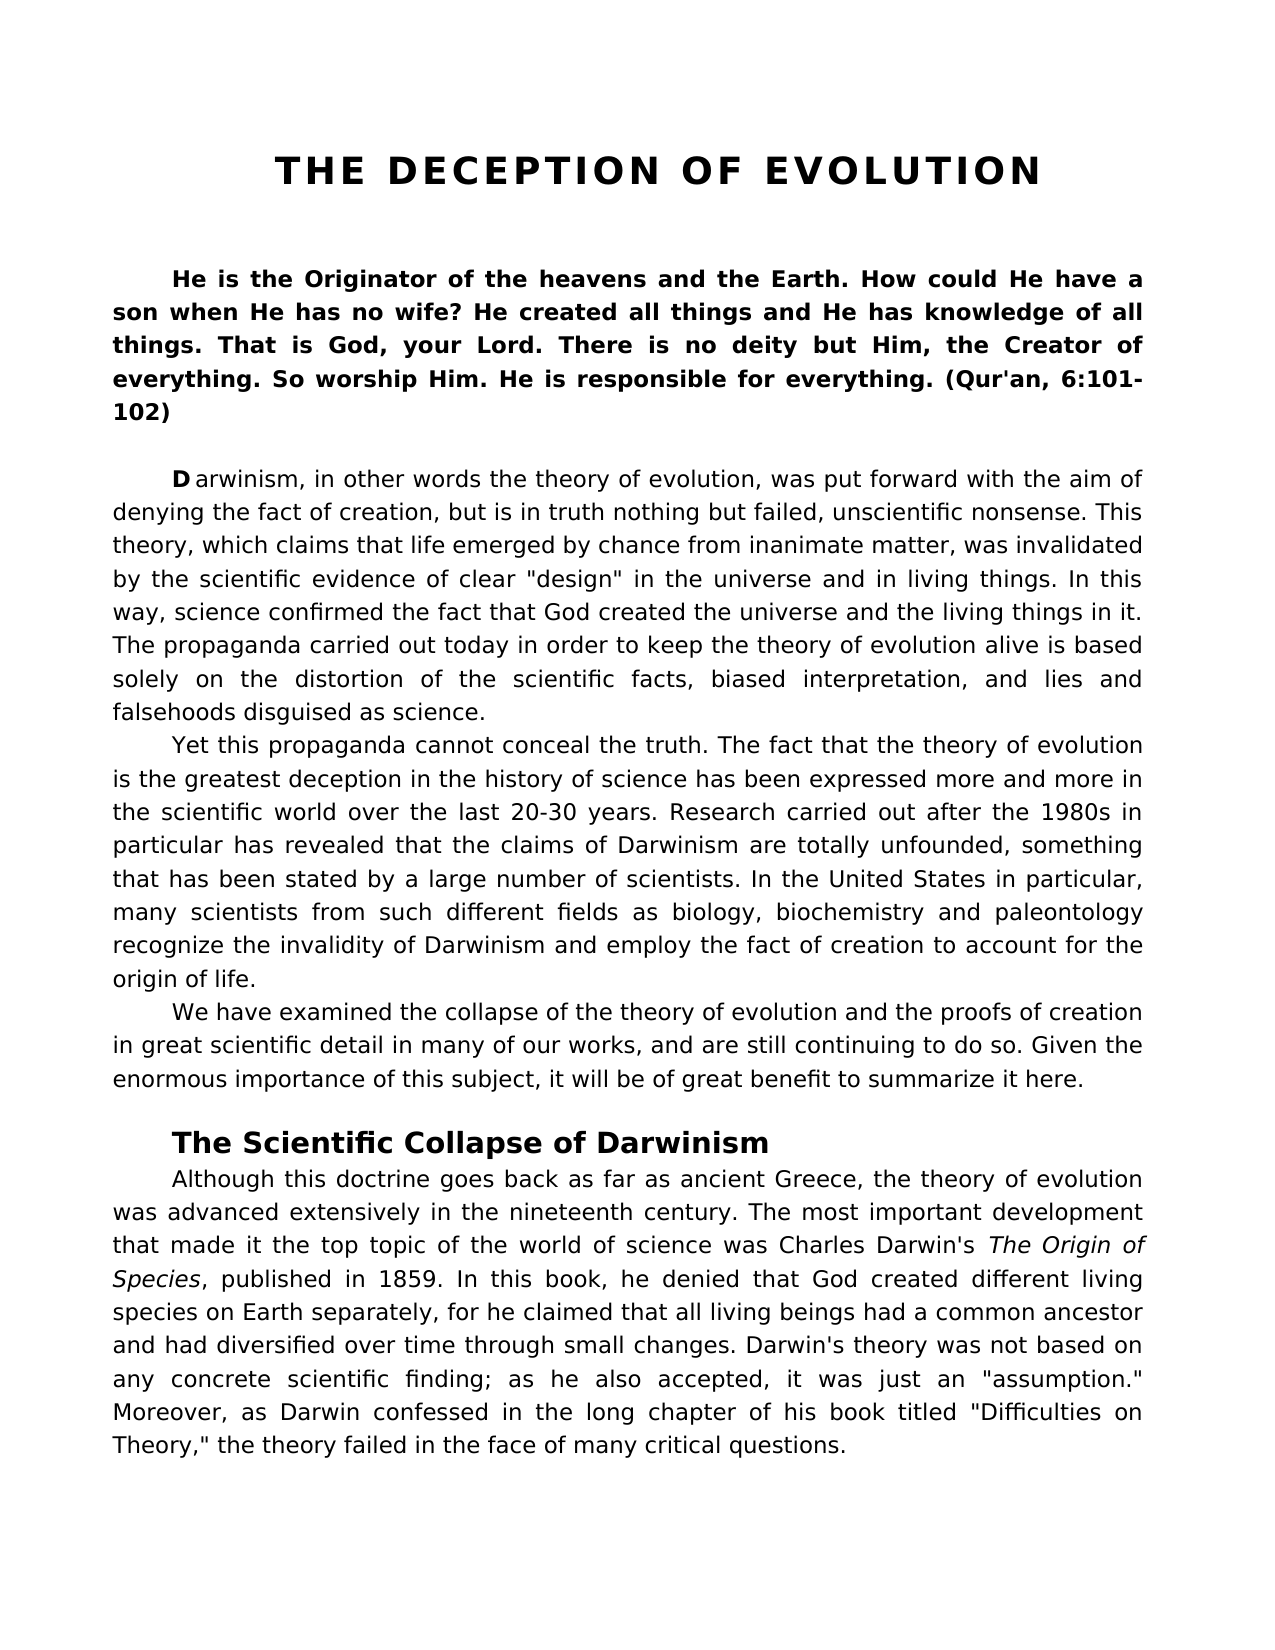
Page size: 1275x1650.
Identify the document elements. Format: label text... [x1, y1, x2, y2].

text Although this doctrine goes back as far as ancient Greece, the theory of evolution was advanced extensively in the nineteenth century. The most important development that made it the top topic of the world of science was Charles Darwin's The Origin of Species, published in 1859. In this book, he denied that God created different living species on Earth separately, for he claimed that all living beings had a common ancestor and had diversified over time through small changes. Darwin's theory was not based on any concrete scientific finding; as he also accepted, it was just an "assumption." Moreover, as Darwin confessed in the long chapter of his book titled "Difficulties on Theory," the theory failed in the face of many critical questions. [112, 1160, 1145, 1460]
text Darwinism, in other words the theory of evolution, was put forward with the aim of denying the fact of creation, but is in truth nothing but failed, unscientific nonsense. This theory, which claims that life emerged by chance from inanimate matter, was invalidated by the scientific evidence of clear "design" in the universe and in living things. In this way, science confirmed the fact that God created the universe and the living things in it. The propaganda carried out today in order to keep the theory of evolution alive is based solely on the distortion of the scientific facts, biased interpretation, and lies and falsehoods disguised as science. [112, 460, 1145, 727]
text THE DECEPTION OF EVOLUTION [112, 150, 1145, 194]
text He is the Originator of the heavens and the Earth. How could He have a son when He has no wife? He created all things and He has knowledge of all things. That is God, your Lord. There is no deity but Him, the Creator of everything. So worship Him. He is responsible for everything. (Qur'an, 6:101-102) [112, 260, 1145, 427]
text The Scientific Collapse of Darwinism [112, 1127, 1145, 1160]
text Yet this propaganda cannot conceal the truth. The fact that the theory of evolution is the greatest deception in the history of science has been expressed more and more in the scientific world over the last 20-30 years. Research carried out after the 1980s in particular has revealed that the claims of Darwinism are totally unfounded, something that has been stated by a large number of scientists. In the United States in particular, many scientists from such different fields as biology, biochemistry and paleontology recognize the invalidity of Darwinism and employ the fact of creation to account for the origin of life. [112, 727, 1145, 994]
text We have examined the collapse of the theory of evolution and the proofs of creation in great scientific detail in many of our works, and are still continuing to do so. Given the enormous importance of this subject, it will be of great benefit to summarize it here. [112, 994, 1145, 1094]
